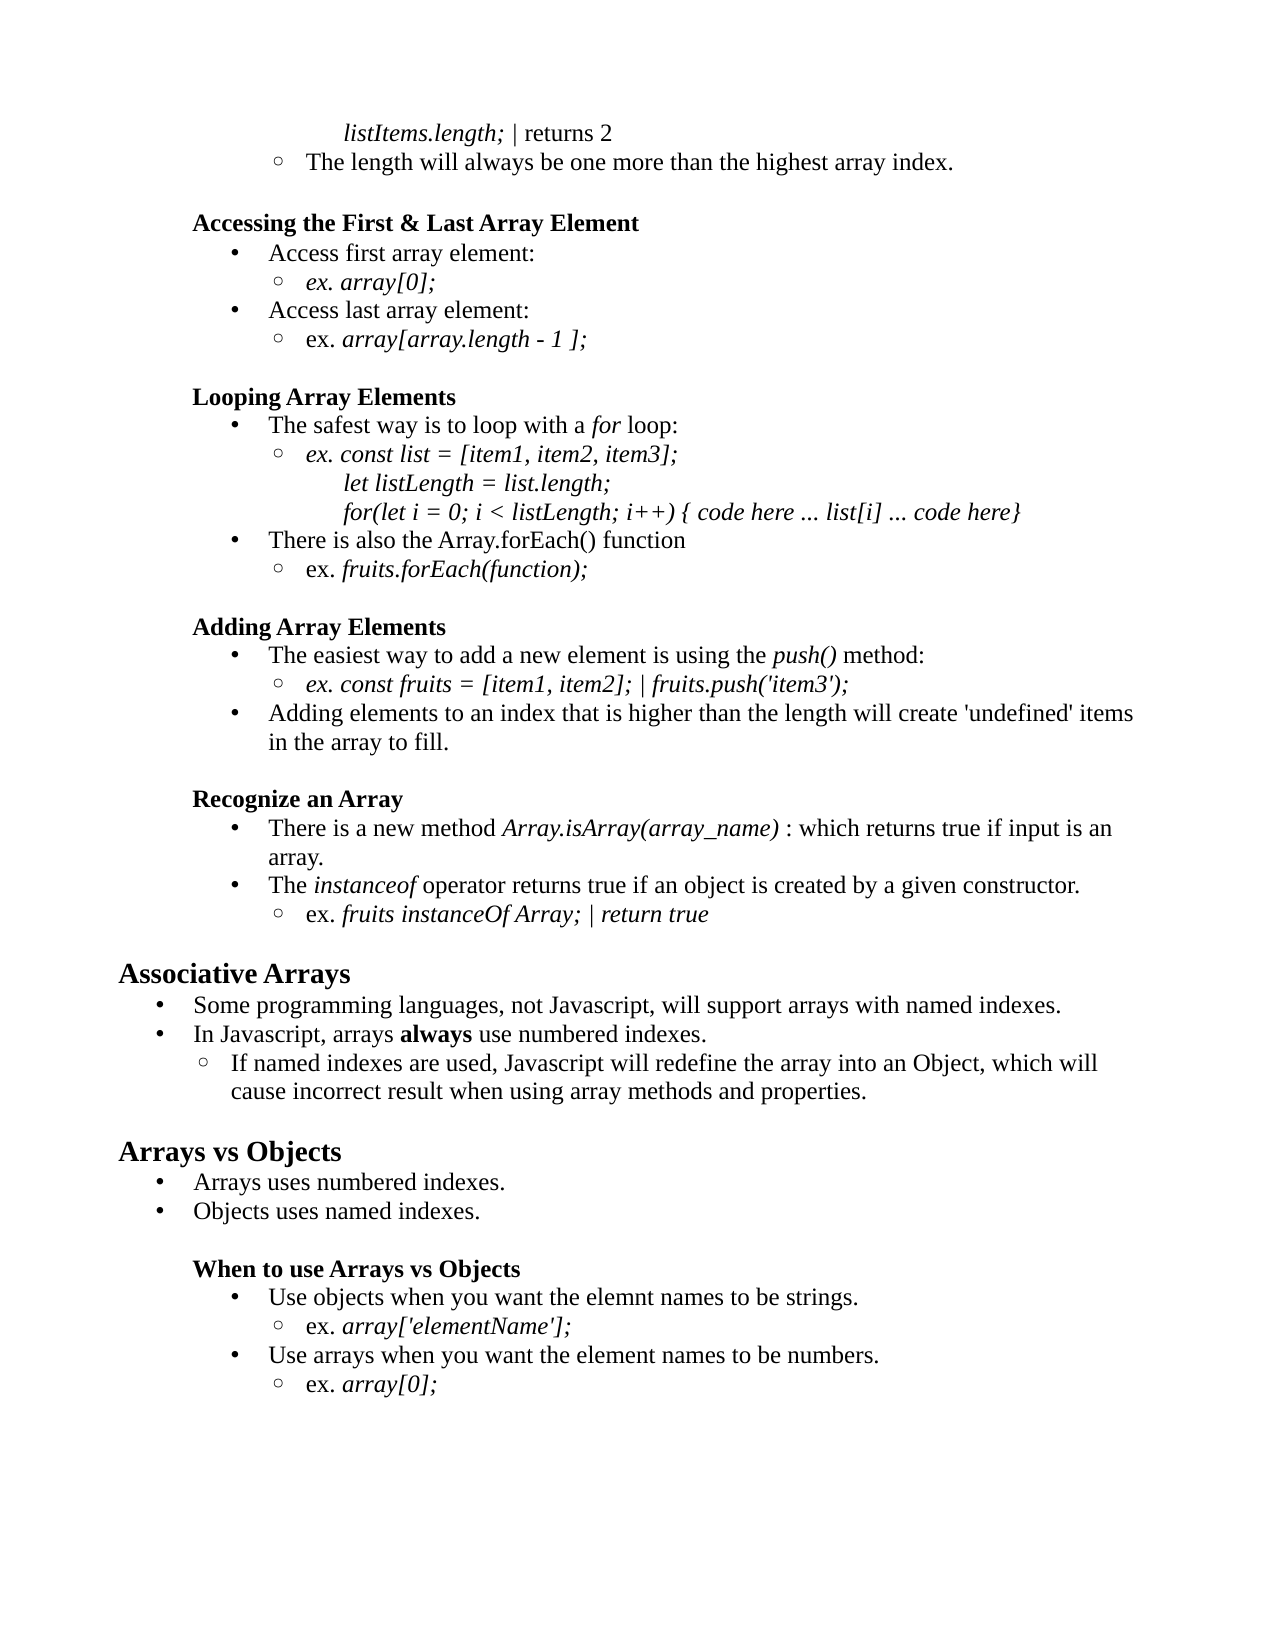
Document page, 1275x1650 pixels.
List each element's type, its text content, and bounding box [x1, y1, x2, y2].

list ex. array[0]; [268, 1369, 1157, 1397]
list for(let i = 0; i < listLength; i++) { code here ... list[i] ... code here} [306, 497, 1157, 525]
list Objects uses named indexes. [156, 1196, 1157, 1225]
list Some programming languages, not Javascript, will support arrays with named indexes. [156, 990, 1157, 1019]
list There is also the Array.forEach() function [231, 525, 1157, 554]
list Access first array element: [231, 238, 1157, 267]
list ex. array[0]; [268, 267, 1157, 295]
list ex. fruits.forEach(function); [268, 554, 1157, 583]
text Looping Array Elements [118, 382, 1157, 410]
list The easiest way to add a new element is using the push() method: [231, 640, 1157, 669]
list If named indexes are used, Javascript will redefine the array into an Object, which will cause incorrect result when using array methods and properties. [193, 1048, 1157, 1105]
list In Javascript, arrays always use numbered indexes. [156, 1019, 1157, 1048]
list ex. const fruits = [item1, item2]; | fruits.push('item3'); [268, 669, 1157, 698]
list The instanceof operator returns true if an object is created by a given constructor. [231, 870, 1157, 899]
text When to use Arrays vs Objects [118, 1254, 1157, 1282]
text Associative Arrays [118, 957, 1157, 990]
list Adding elements to an index that is higher than the length will create 'undefined' items in the array to fill. [231, 698, 1157, 755]
list The length will always be one more than the highest array index. [268, 147, 1157, 176]
text Recognize an Array [118, 784, 1157, 813]
list ex. array[array.length - 1 ]; [268, 324, 1157, 353]
list The safest way is to loop with a for loop: [231, 410, 1157, 439]
text Arrays vs Objects [118, 1134, 1157, 1167]
list There is a new method Array.isArray(array_name) : which returns true if input is an array. [231, 813, 1157, 870]
list ex. array['elementName']; [268, 1311, 1157, 1340]
text Adding Array Elements [118, 612, 1157, 640]
list let listLength = list.length; [306, 468, 1157, 497]
list Arrays uses numbered indexes. [156, 1167, 1157, 1196]
list Use arrays when you want the element names to be numbers. [231, 1340, 1157, 1369]
text Accessing the First & Last Array Element [118, 204, 1157, 238]
list ex. fruits instanceOf Array; | return true [268, 899, 1157, 928]
list ex. const list = [item1, item2, item3]; [268, 439, 1157, 468]
list Access last array element: [231, 295, 1157, 324]
list Use objects when you want the elemnt names to be strings. [231, 1282, 1157, 1311]
list listItems.length; | returns 2 [306, 118, 1157, 147]
